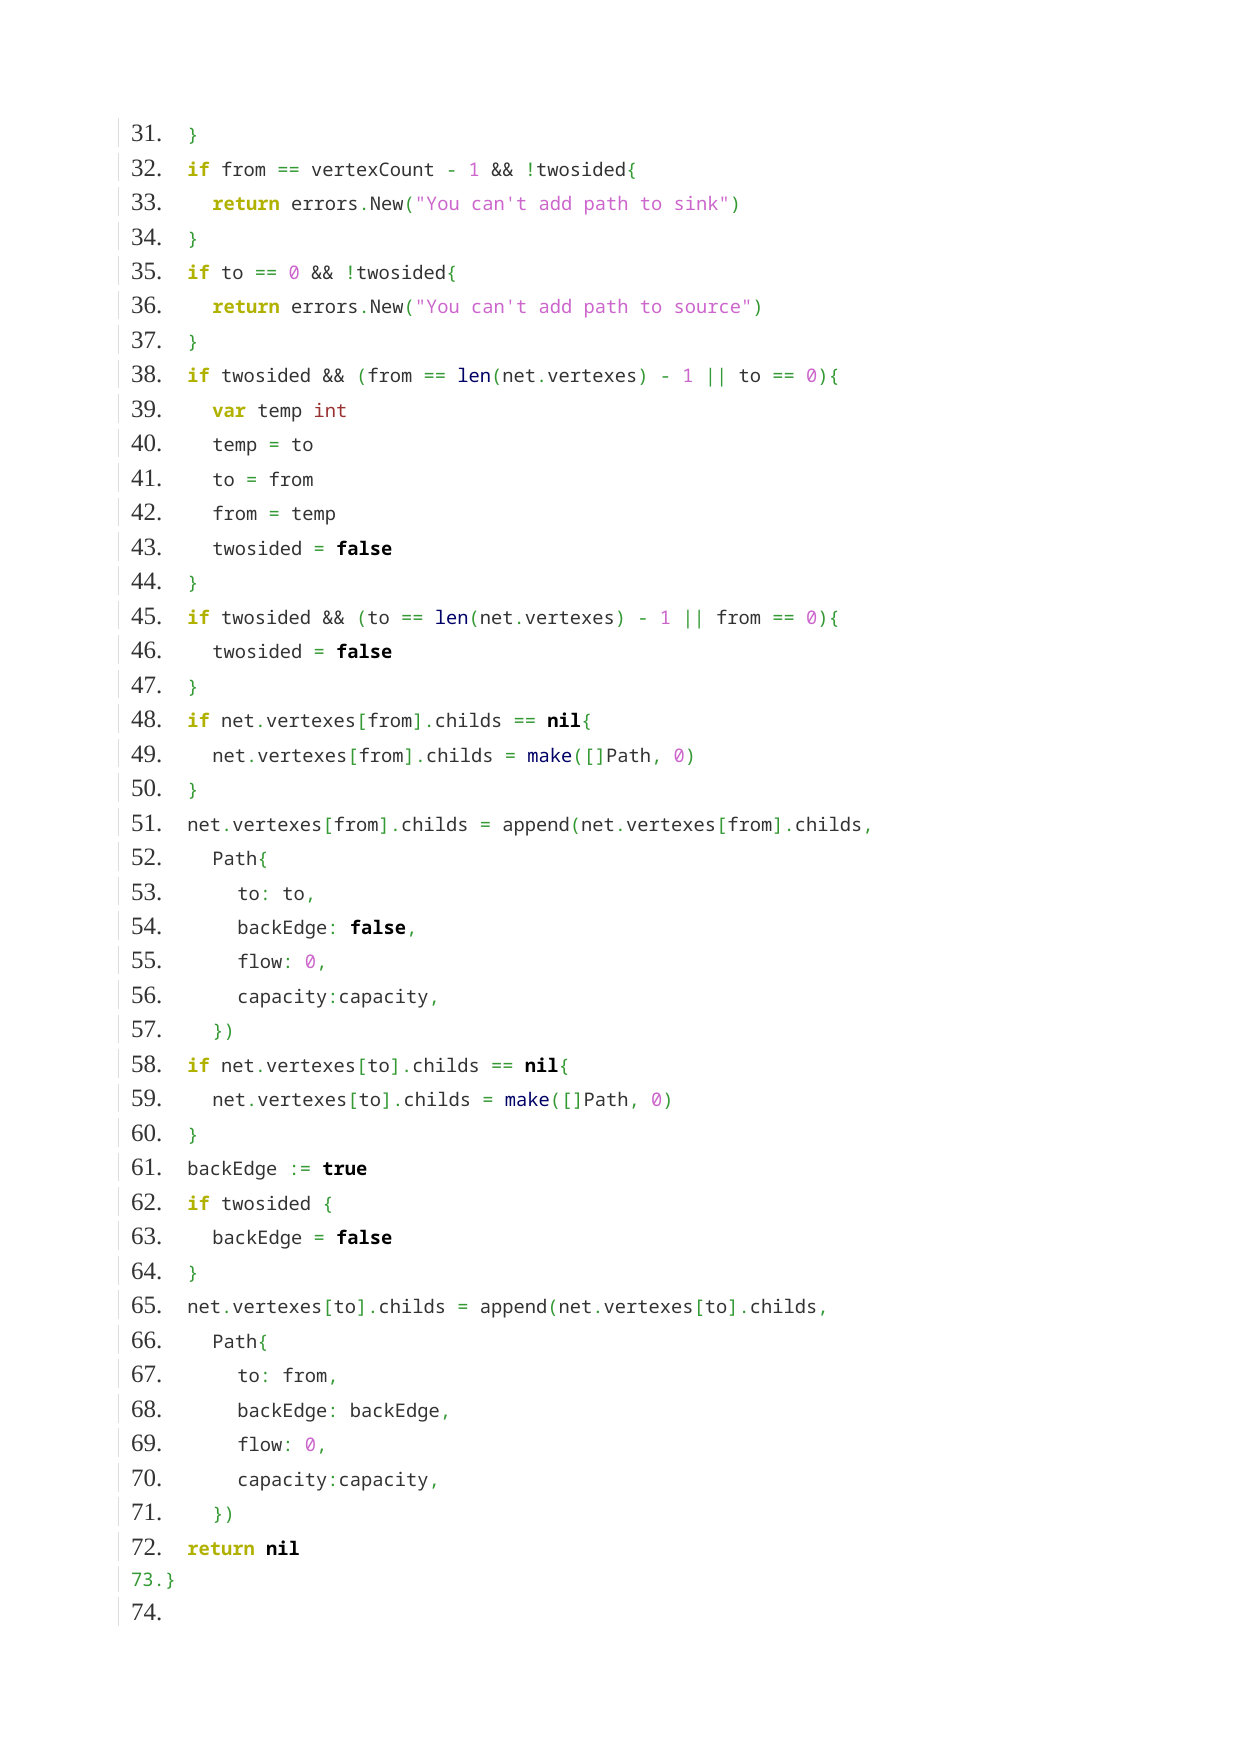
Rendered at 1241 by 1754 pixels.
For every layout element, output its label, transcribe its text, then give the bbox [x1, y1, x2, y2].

list to: from, [119, 1359, 1122, 1388]
list twosided = false [119, 635, 1122, 664]
list flow: 0, [119, 946, 1122, 974]
list capacity:capacity, [119, 980, 1122, 1009]
list if twosided && (from == len(net.vertexes) - 1 || to == 0){ [118, 359, 1122, 388]
list } [119, 325, 1122, 354]
list var temp int [119, 394, 1122, 423]
list if twosided && (to == len(net.vertexes) - 1 || from == 0){ [119, 601, 1122, 629]
list to = from [119, 463, 1122, 492]
list return errors.New("You can't add path to source") [119, 291, 1122, 319]
list backEdge = false [119, 1221, 1122, 1250]
list return errors.New("You can't add path to sink") [119, 187, 1122, 216]
list backEdge: backEdge, [119, 1394, 1122, 1423]
list Path{ [119, 1325, 1122, 1354]
list } [119, 1566, 1122, 1592]
list net.vertexes[to].childs = append(net.vertexes[to].childs, [119, 1290, 1122, 1319]
list if twosided { [119, 1187, 1122, 1216]
list return nil [119, 1532, 1122, 1561]
list backEdge: false, [119, 911, 1122, 940]
list }) [118, 1014, 1122, 1043]
list to: to, [119, 877, 1122, 905]
list if from == vertexCount - 1 && !twosided{ [119, 153, 1122, 181]
list temp = to [118, 428, 1122, 457]
list } [119, 118, 1122, 147]
list if net.vertexes[from].childs == nil{ [119, 704, 1122, 733]
list Path{ [119, 842, 1122, 871]
list net.vertexes[from].childs = make([]Path, 0) [119, 739, 1122, 767]
list } [119, 773, 1122, 802]
list } [119, 222, 1122, 250]
list from = temp [118, 497, 1122, 526]
list } [119, 1118, 1122, 1147]
list } [119, 1256, 1122, 1285]
list backEdge := true [118, 1152, 1122, 1181]
list twosided = false [119, 532, 1122, 561]
list net.vertexes[to].childs = make([]Path, 0) [118, 1083, 1122, 1112]
list net.vertexes[from].childs = append(net.vertexes[from].childs, [119, 808, 1122, 836]
list flow: 0, [119, 1428, 1122, 1457]
list }) [119, 1497, 1122, 1526]
list if net.vertexes[to].childs == nil{ [119, 1049, 1122, 1078]
list capacity:capacity, [119, 1463, 1122, 1492]
list } [119, 566, 1122, 595]
list if to == 0 && !twosided{ [119, 256, 1122, 285]
list } [119, 670, 1122, 698]
